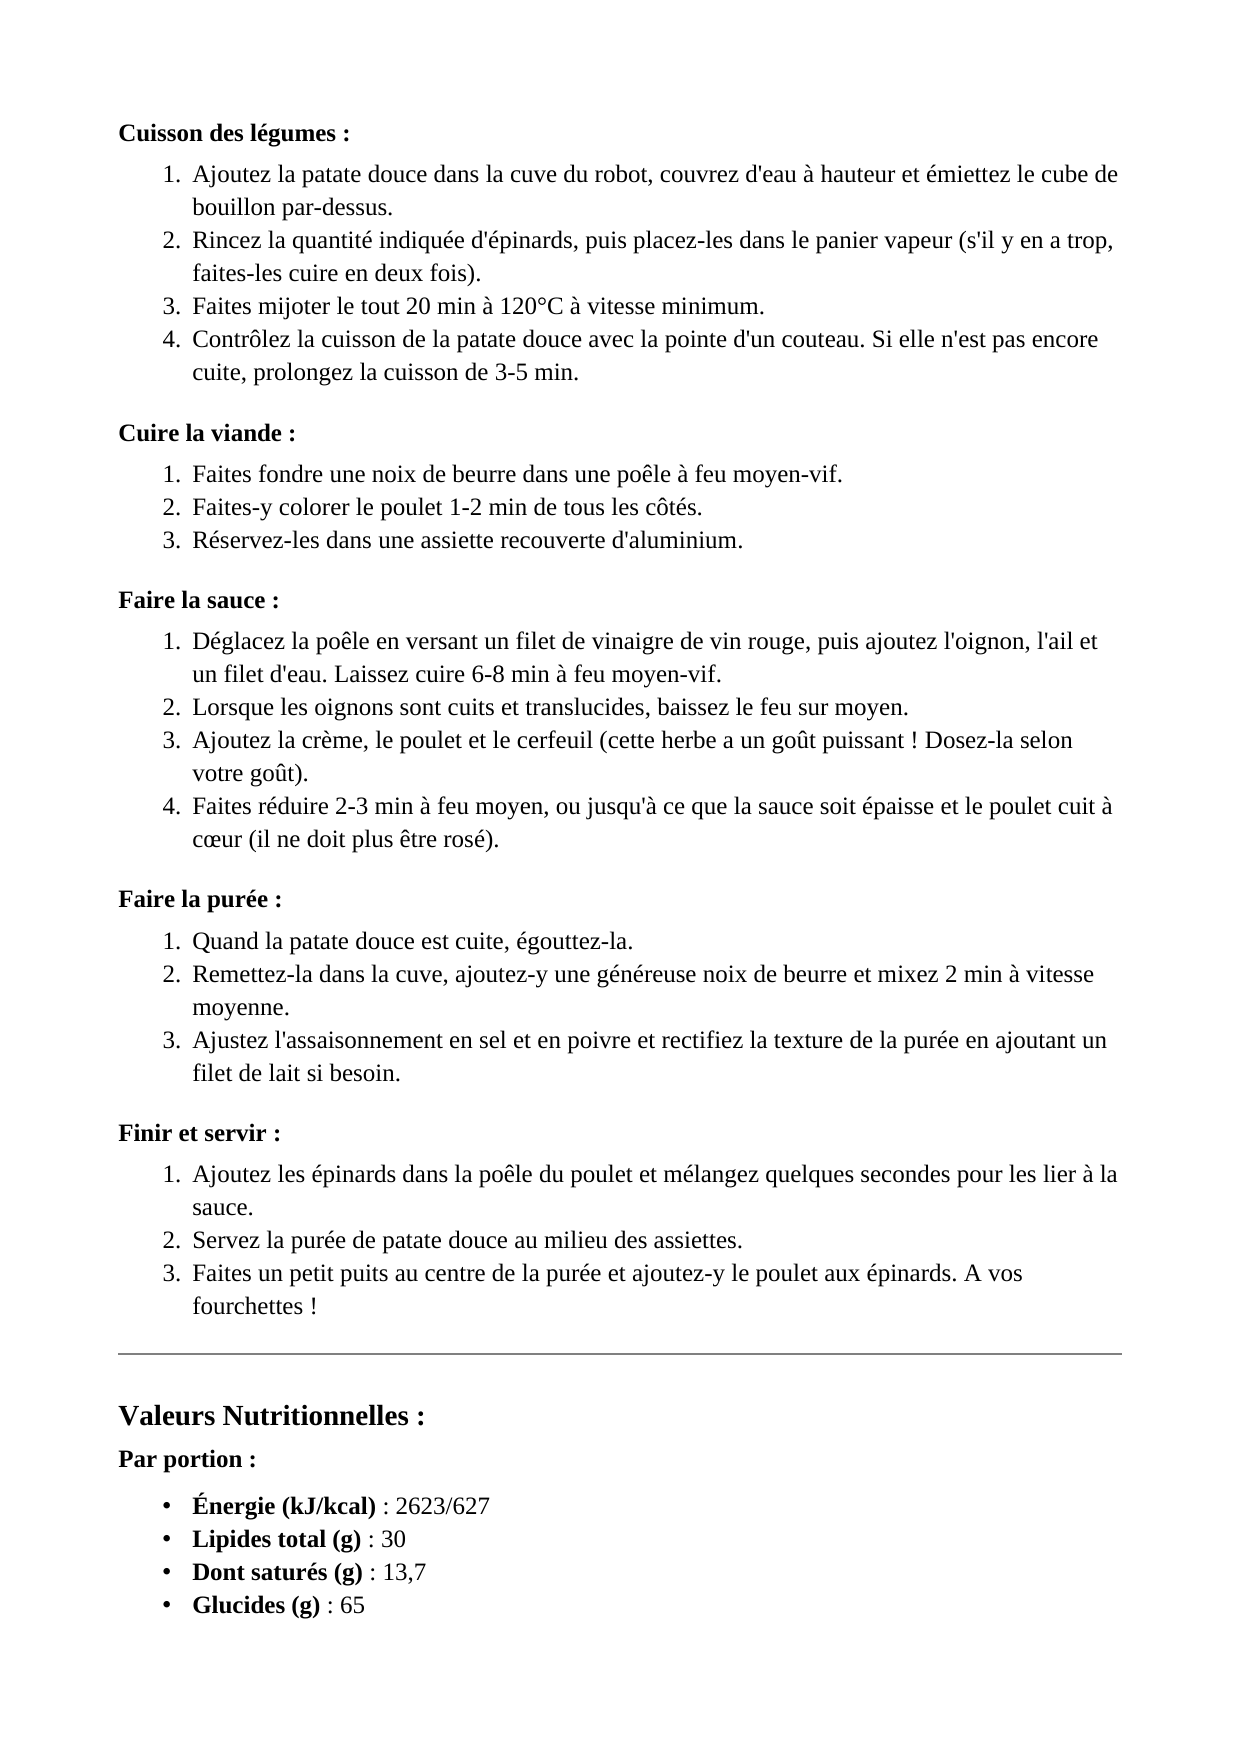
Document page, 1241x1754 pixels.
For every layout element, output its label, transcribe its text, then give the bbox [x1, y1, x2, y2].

list Contrôlez la cuisson de la patate douce avec la pointe d'un couteau. Si elle n'est pas encore cuite, prolongez la cuisson de 3-5 min. [162, 324, 1122, 386]
list Lipides total (g) : 30 [162, 1524, 1122, 1553]
list Réservez-les dans une assiette recouverte d'aluminium. [162, 525, 1122, 554]
list Servez la purée de patate douce au milieu des assiettes. [162, 1225, 1122, 1254]
subtitle Faire la sauce : [118, 585, 1122, 614]
list Glucides (g) : 65 [162, 1590, 1122, 1619]
subtitle Faire la purée : [118, 884, 1122, 913]
list Lorsque les oignons sont cuits et translucides, baissez le feu sur moyen. [162, 692, 1122, 721]
list Faites-y colorer le poulet 1-2 min de tous les côtés. [162, 492, 1122, 521]
list Faites mijoter le tout 20 min à 120°C à vitesse minimum. [162, 291, 1122, 320]
list Ajoutez la crème, le poulet et le cerfeuil (cette herbe a un goût puissant ! Dosez-la selon votre goût). [162, 725, 1122, 787]
list Faites réduire 2-3 min à feu moyen, ou jusqu'à ce que la sauce soit épaisse et le poulet cuit à cœur (il ne doit plus être rosé). [162, 791, 1122, 853]
list Faites fondre une noix de beurre dans une poêle à feu moyen-vif. [162, 459, 1122, 488]
subtitle Valeurs Nutritionnelles : [118, 1398, 1122, 1431]
text Par portion : [118, 1444, 1122, 1472]
subtitle Cuire la viande : [118, 418, 1122, 446]
list Ajoutez la patate douce dans la cuve du robot, couvrez d'eau à hauteur et émiettez le cube de bouillon par-dessus. [162, 159, 1122, 221]
list Remettez-la dans la cuve, ajoutez-y une généreuse noix de beurre et mixez 2 min à vitesse moyenne. [162, 959, 1122, 1021]
list Énergie (kJ/kcal) : 2623/627 [162, 1491, 1122, 1520]
list Ajustez l'assaisonnement en sel et en poivre et rectifiez la texture de la purée en ajoutant un filet de lait si besoin. [162, 1025, 1122, 1087]
list Ajoutez les épinards dans la poêle du poulet et mélangez quelques secondes pour les lier à la sauce. [162, 1159, 1122, 1221]
subtitle Finir et servir : [118, 1118, 1122, 1147]
list Déglacez la poêle en versant un filet de vinaigre de vin rouge, puis ajoutez l'oignon, l'ail et un filet d'eau. Laissez cuire 6-8 min à feu moyen-vif. [162, 626, 1122, 688]
list Rincez la quantité indiquée d'épinards, puis placez-les dans le panier vapeur (s'il y en a trop, faites-les cuire en deux fois). [162, 225, 1122, 287]
subtitle Cuisson des légumes : [118, 118, 1122, 147]
list Faites un petit puits au centre de la purée et ajoutez-y le poulet aux épinards. A vos fourchettes ! [162, 1258, 1122, 1320]
list Quand la patate douce est cuite, égouttez-la. [162, 926, 1122, 954]
list Dont saturés (g) : 13,7 [162, 1557, 1122, 1586]
